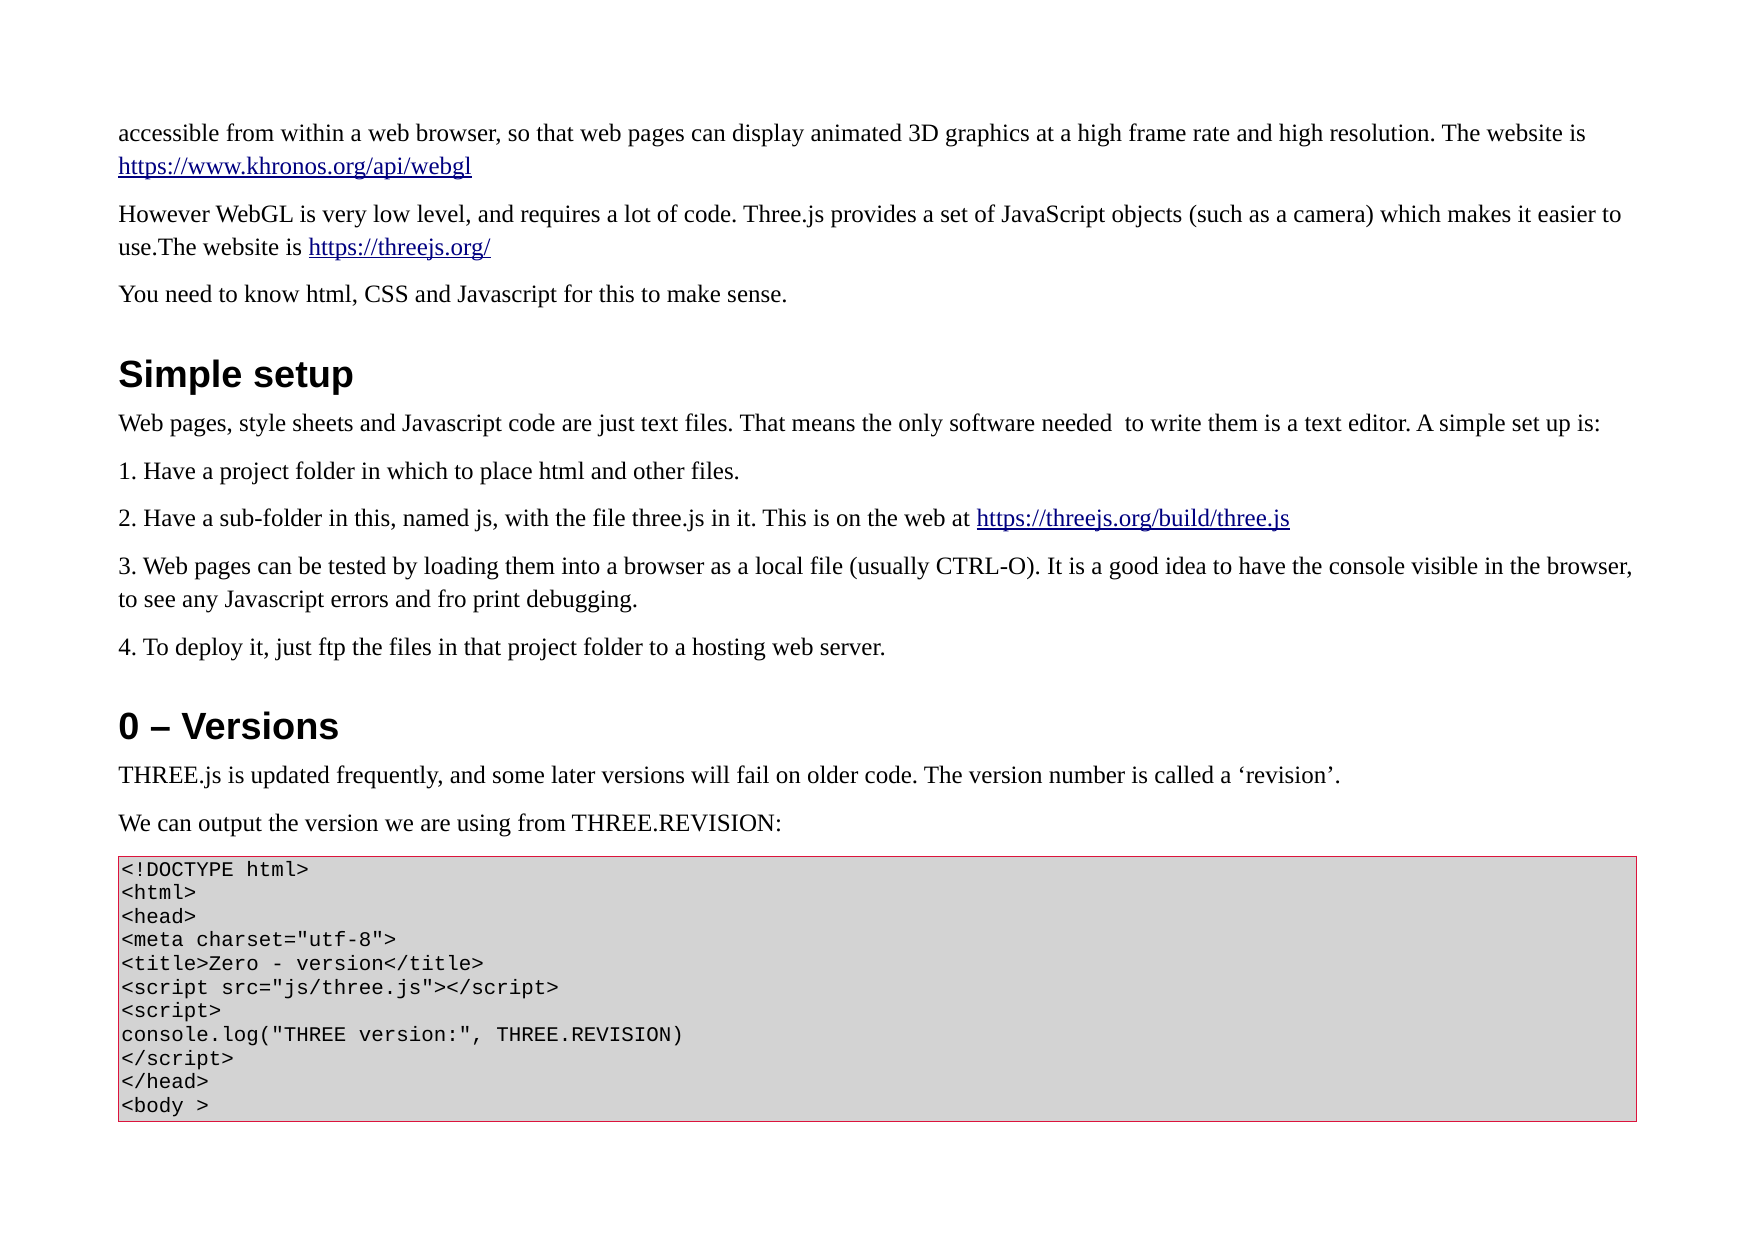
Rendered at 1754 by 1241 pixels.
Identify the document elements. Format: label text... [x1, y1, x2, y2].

text You need to know html, CSS and Javascript for this to make sense. [118, 279, 1636, 308]
text We can output the version we are using from THREE.REVISION: [118, 808, 1636, 837]
text </script> [119, 1045, 1636, 1068]
text However WebGL is very low level, and requires a lot of code. Three.js provides a set of JavaScript objects (such as a camera) which makes it easier to use.The website is https://threejs.org/ [118, 199, 1636, 261]
text 2. Have a sub-folder in this, named js, with the file three.js in it. This is on the web at https://threejs.org/build/three.js [118, 503, 1636, 532]
text 4. To deploy it, just ftp the files in that project folder to a hosting web server. [118, 632, 1636, 660]
text <!DOCTYPE html> [119, 857, 1636, 879]
text <script src="js/three.js"></script> [119, 974, 1636, 997]
text <meta charset="utf-8"> [119, 926, 1636, 950]
subtitle 0 – Versions [118, 704, 1636, 748]
text THREE.js is updated frequently, and some later versions will fail on older code. The version number is called a ‘revision’. [118, 760, 1636, 789]
text 3. Web pages can be tested by loading them into a browser as a local file (usually CTRL-O). It is a good idea to have the console visible in the browser, to see any Javascript errors and fro print debugging. [118, 551, 1636, 613]
text <script> [119, 997, 1636, 1021]
text 1. Have a project folder in which to place html and other files. [118, 456, 1636, 484]
text Web pages, style sheets and Javascript code are just text files. That means the only software needed to write them is a text editor. A simple set up is: [118, 408, 1636, 437]
text <body > [119, 1092, 1636, 1121]
text <html> [119, 879, 1636, 903]
subtitle Simple setup [118, 352, 1636, 396]
text <title>Zero - version</title> [119, 950, 1636, 974]
text console.log("THREE version:", THREE.REVISION) [119, 1021, 1636, 1045]
text <head> [119, 903, 1636, 926]
text accessible from within a web browser, so that web pages can display animated 3D graphics at a high frame rate and high resolution. The website is https://www.khronos.org/api/webgl [118, 118, 1636, 180]
text </head> [119, 1068, 1636, 1092]
